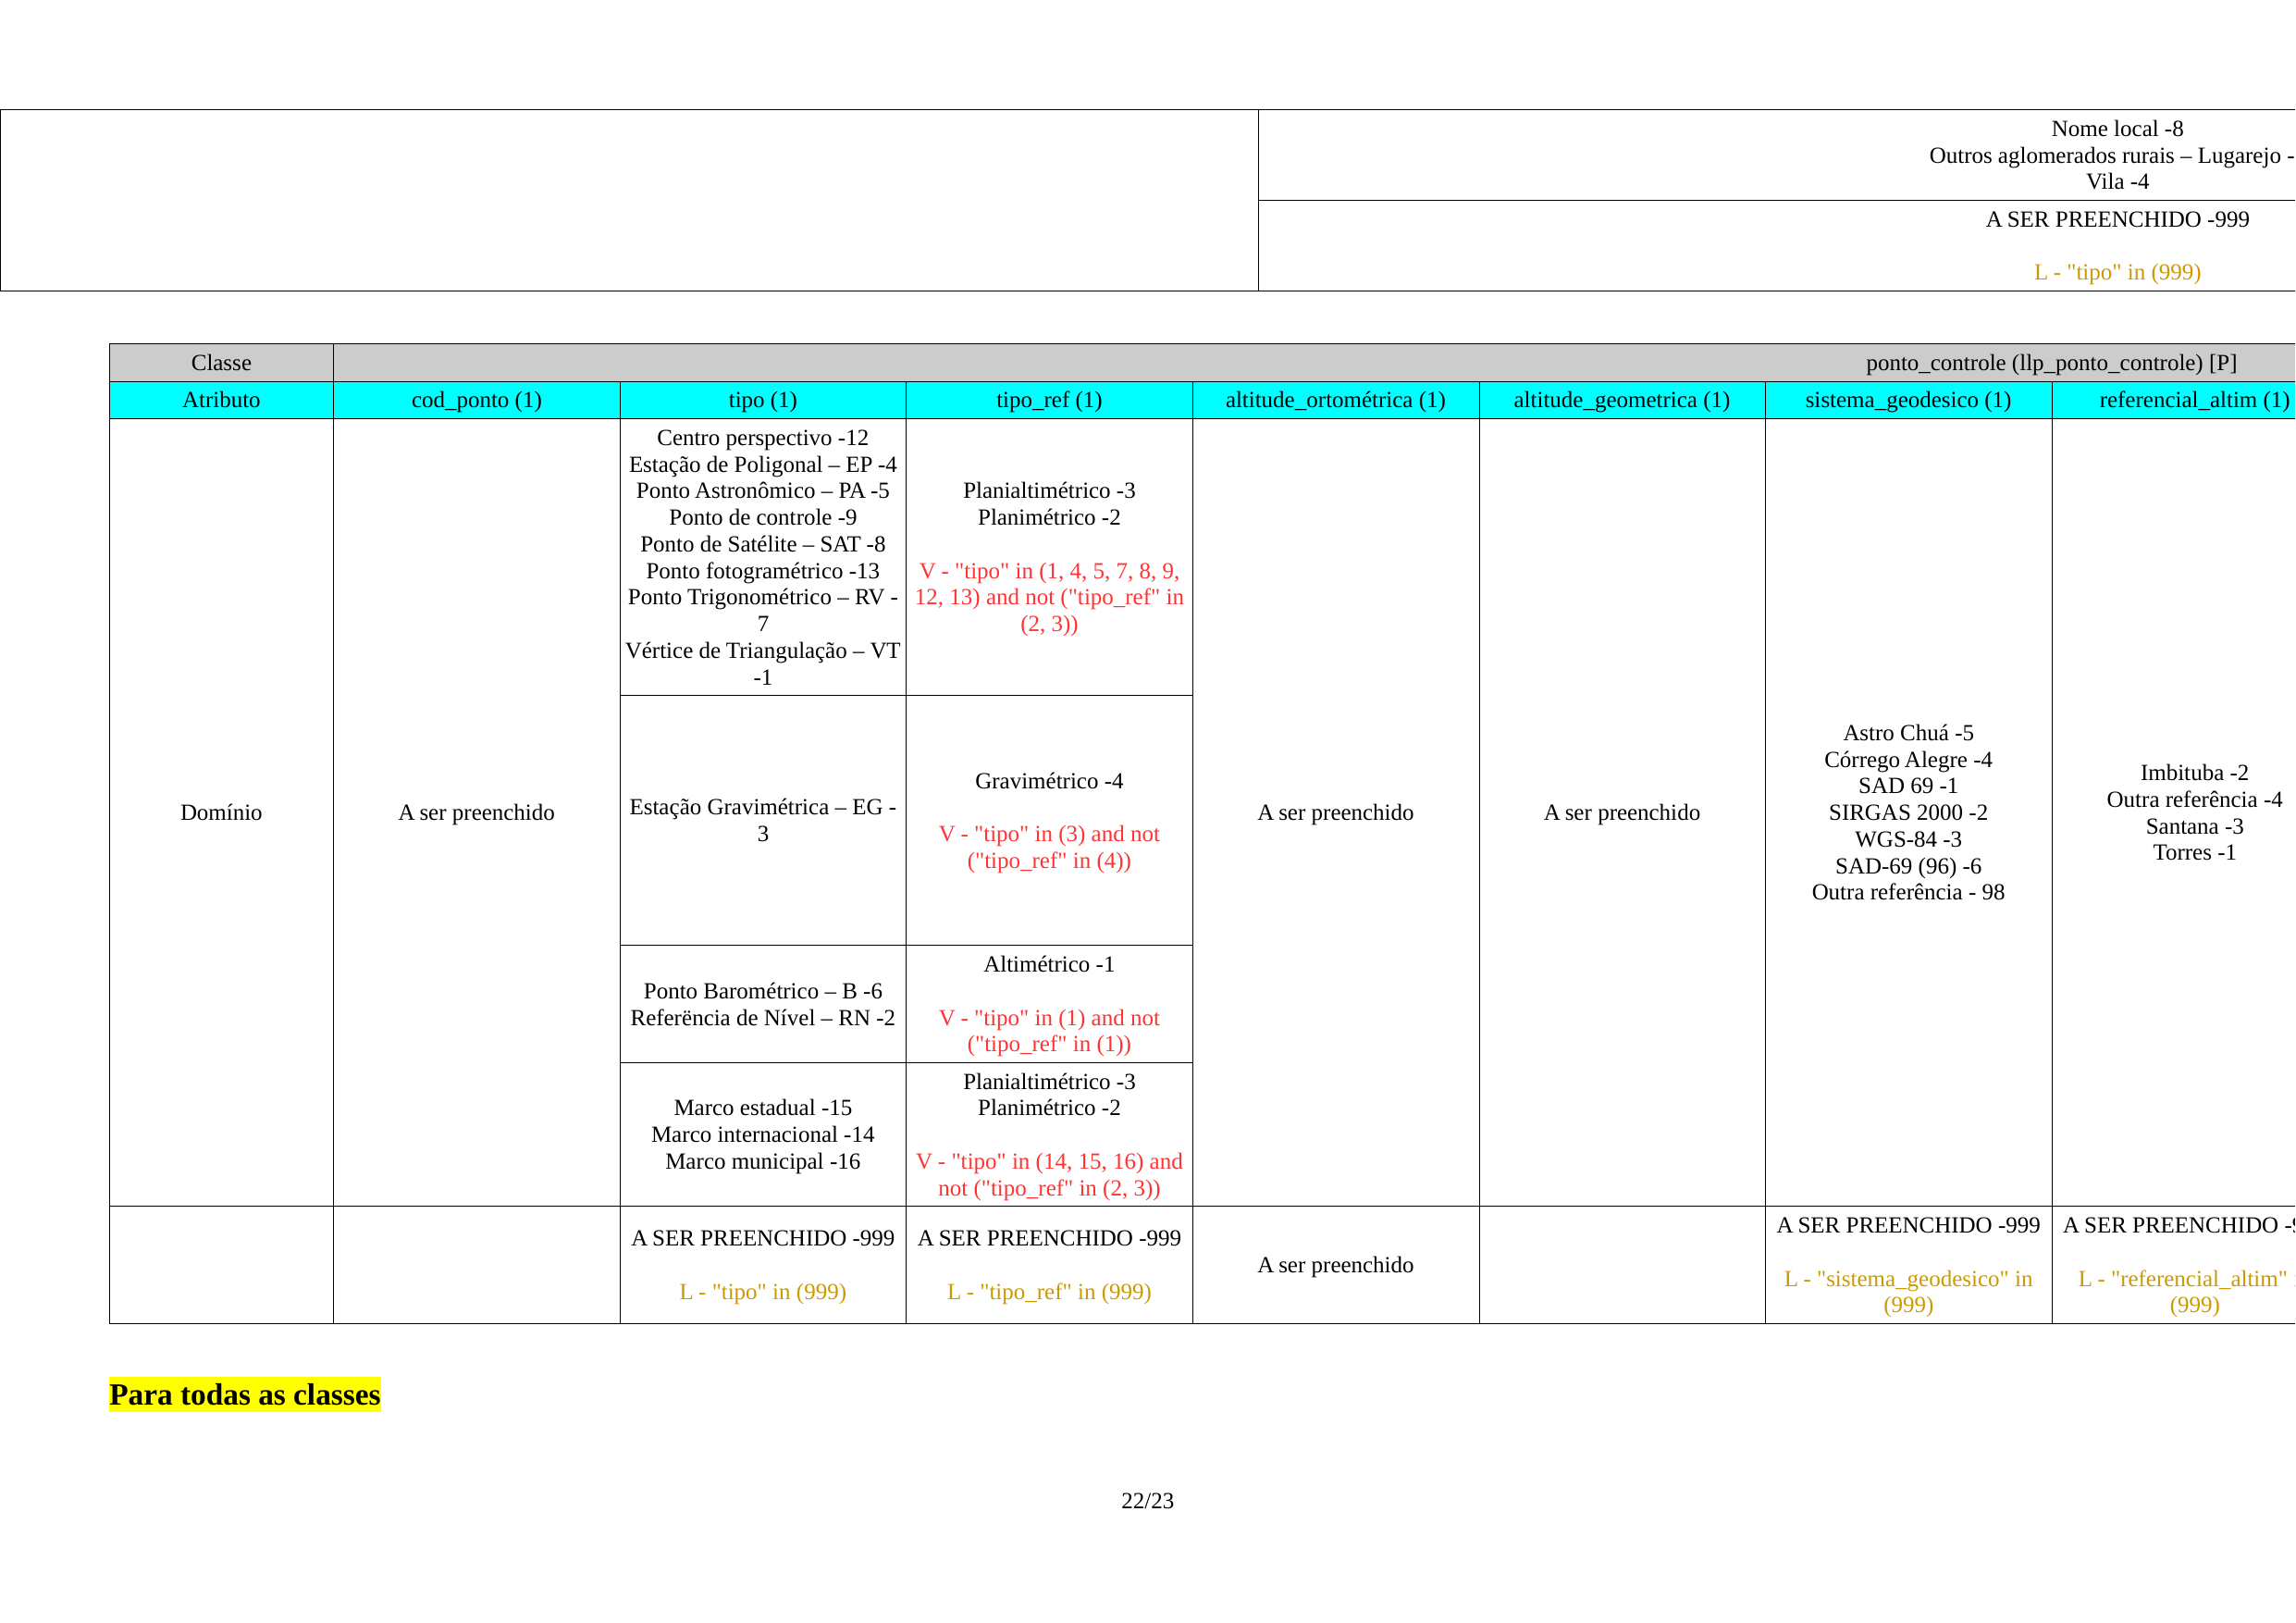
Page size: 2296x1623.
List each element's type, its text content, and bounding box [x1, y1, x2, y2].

table_cell Estação Gravimétrica – EG -3 [621, 696, 906, 945]
table_cell tipo (1) [621, 382, 906, 418]
table_cell Ponto Barométrico – B -6 Referëncia de Nível – RN -2 [621, 946, 906, 1062]
table_cell Marco estadual -15 Marco internacional -14 Marco municipal -16 [621, 1063, 906, 1206]
table_cell tipo_ref (1) [907, 382, 1192, 418]
table_cell Planialtimétrico -3 Planimétrico -2 V - "tipo" in (1, 4, 5, 7, 8, 9, 12, 13) and not ("tipo_ref" in (2, 3)) [907, 419, 1192, 695]
table_cell Imbituba -2 Outra referência -4 Santana -3 Torres -1 [2053, 419, 2295, 1206]
table_cell cod_ponto (1) [334, 382, 620, 418]
table_cell Centro perspectivo -12 Estação de Poligonal – EP -4 Ponto Astronômico – PA -5 Ponto de controle -9 Ponto de Satélite – SAT -8 Ponto fotogramétrico -13 Ponto Trigonométrico – RV -7 Vértice de Triangulação – VT -1 [621, 419, 906, 695]
table_cell altitude_geometrica (1) [1480, 382, 1765, 418]
table_header Classe [110, 344, 333, 381]
table_cell A ser preenchido [334, 419, 620, 1206]
table_cell Planialtimétrico -3 Planimétrico -2 V - "tipo" in (14, 15, 16) and not ("tipo_ref" in (2, 3)) [907, 1063, 1192, 1206]
table_cell Atributo [110, 382, 333, 418]
table_cell altitude_ortométrica (1) [1193, 382, 1479, 418]
table_cell A SER PREENCHIDO -999 L - "tipo" in (999) [1259, 201, 2295, 291]
table_header ponto_controle (llp_ponto_controle) [P] [334, 344, 2295, 381]
table_cell Aglomerado rural isolado – Núcleo -5 Aglomerado rural isolado – Povoado -6 Capital estadual -2 Capital federal -3 Cidade -1 Nome local -8 Outros aglomerados rurais – Lugarejo -7 Vila -4 [1259, 110, 2295, 200]
table_cell referencial_altim (1) [2053, 382, 2295, 418]
table_cell A SER PREENCHIDO -999 L - "sistema_geodesico" in (999) [1766, 1207, 2052, 1323]
table_cell Gravimétrico -4 V - "tipo" in (3) and not ("tipo_ref" in (4)) [907, 696, 1192, 945]
table_cell A SER PREENCHIDO -999 L - "tipo_ref" in (999) [907, 1207, 1192, 1323]
table_cell A ser preenchido [1193, 419, 1479, 1206]
table_cell [110, 1207, 333, 1323]
table_cell [1480, 1207, 1765, 1323]
table_cell A SER PREENCHIDO -999 L - "referencial_altim" in (999) [2053, 1207, 2295, 1323]
table_cell Astro Chuá -5 Córrego Alegre -4 SAD 69 -1 SIRGAS 2000 -2 WGS-84 -3 SAD-69 (96) -6 Outra referência - 98 [1766, 419, 2052, 1206]
table_cell A ser preenchido [1193, 1207, 1479, 1323]
table_cell Altimétrico -1 V - "tipo" in (1) and not ("tipo_ref" in (1)) [907, 946, 1192, 1062]
table_cell A SER PREENCHIDO -999 L - "tipo" in (999) [621, 1207, 906, 1323]
table_cell [1, 110, 1258, 291]
table_cell Domínio [110, 419, 333, 1206]
table_cell A ser preenchido [1480, 419, 1765, 1206]
table_cell [334, 1207, 620, 1323]
text Para todas as classes [109, 1376, 2186, 1412]
table_cell sistema_geodesico (1) [1766, 382, 2052, 418]
